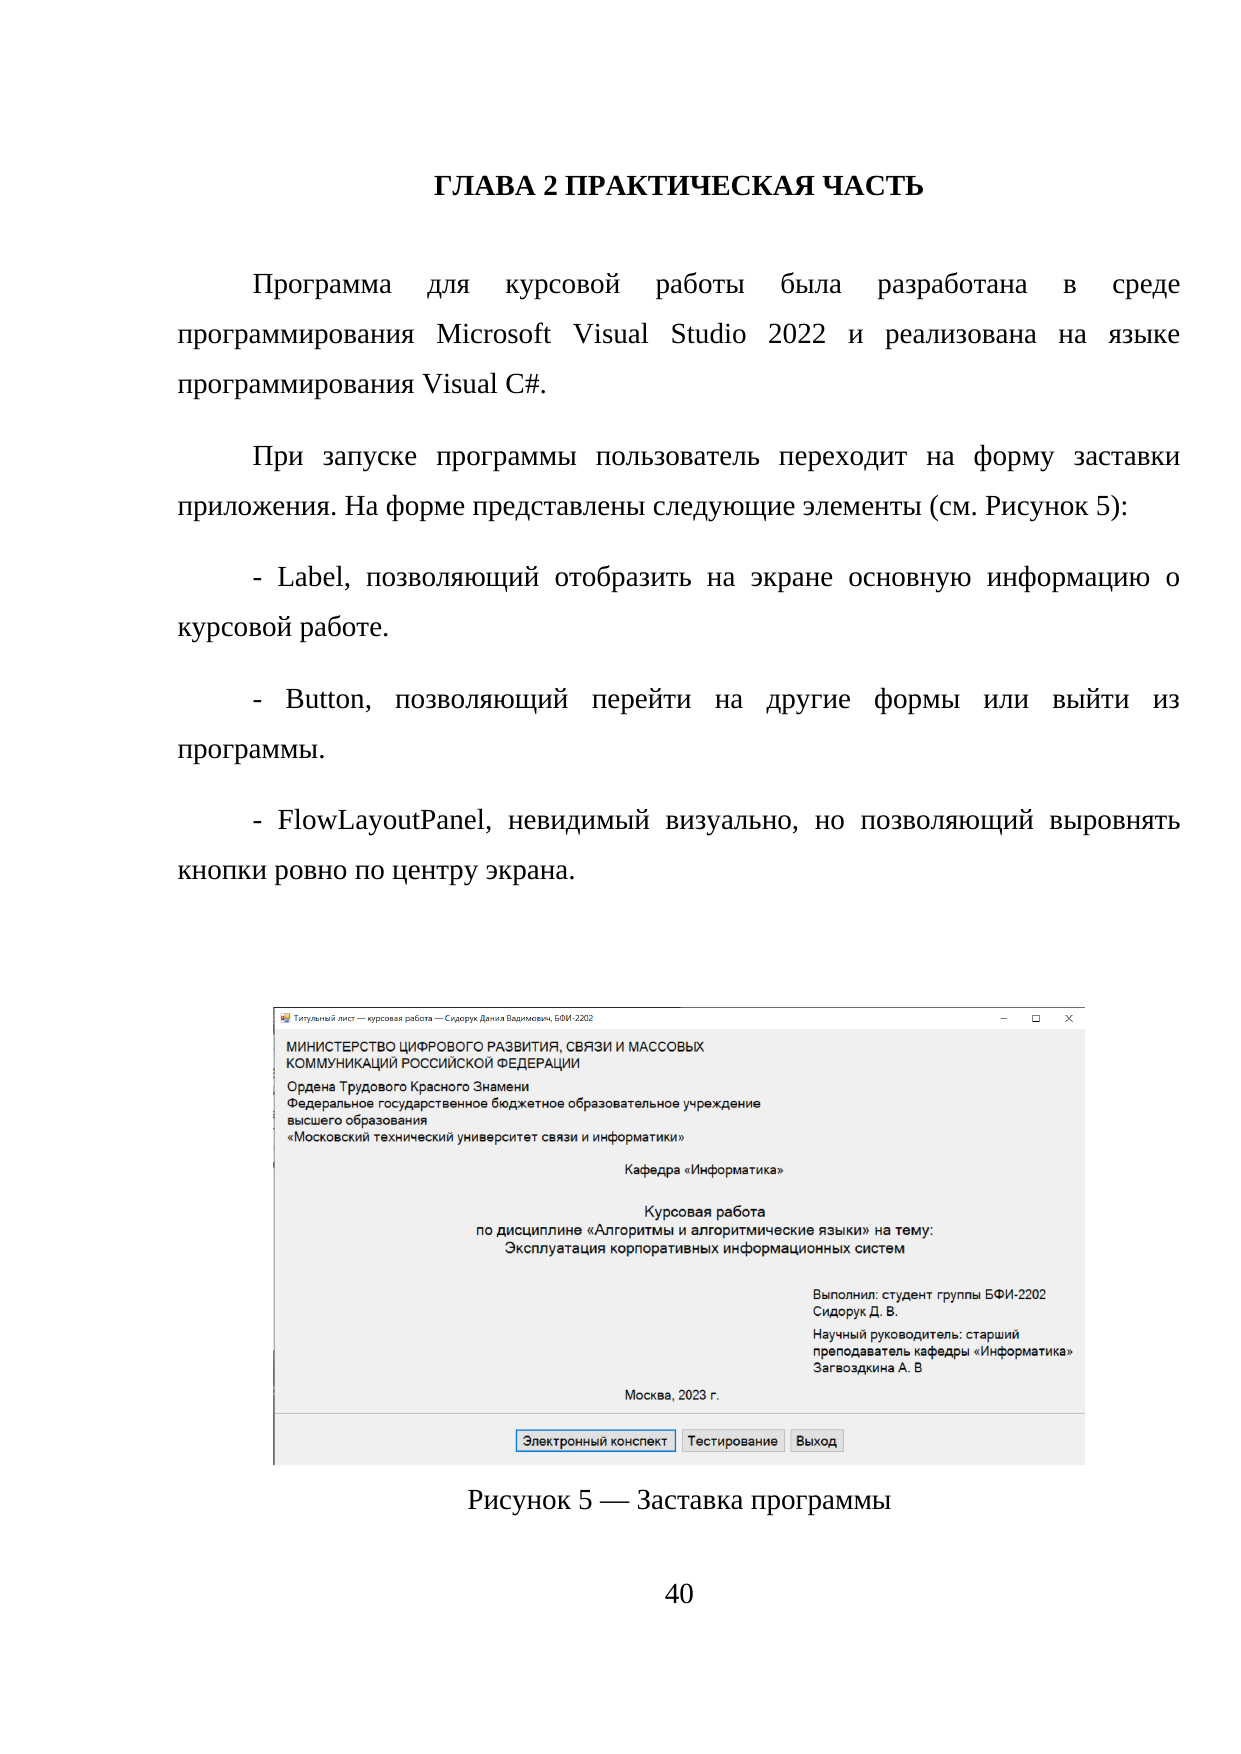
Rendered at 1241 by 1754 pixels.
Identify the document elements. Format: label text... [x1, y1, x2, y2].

text - Label, позволяющий отобразить на экране основную информацию о курсовой работе. [177, 559, 1181, 643]
picture [273, 1007, 1085, 1465]
text Рисунок 5 — Заставка программы [273, 1465, 1085, 1516]
text - FlowLayoutPanel, невидимый визуально, но позволяющий выровнять кнопки ровно по центру экрана. [177, 802, 1181, 886]
text Программа для курсовой работы была разработана в среде программирования Microsoft Visual Studio 2022 и реализована на языке программирования Visual C#. [177, 266, 1181, 400]
subtitle ГЛАВА 2 ПРАКТИЧЕСКАЯ ЧАСТЬ [177, 168, 1181, 202]
text При запуске программы пользователь переходит на форму заставки приложения. На форме представлены следующие элементы (см. Рисунок 5): [177, 438, 1181, 522]
text - Button, позволяющий перейти на другие формы или выйти из программы. [177, 681, 1181, 764]
